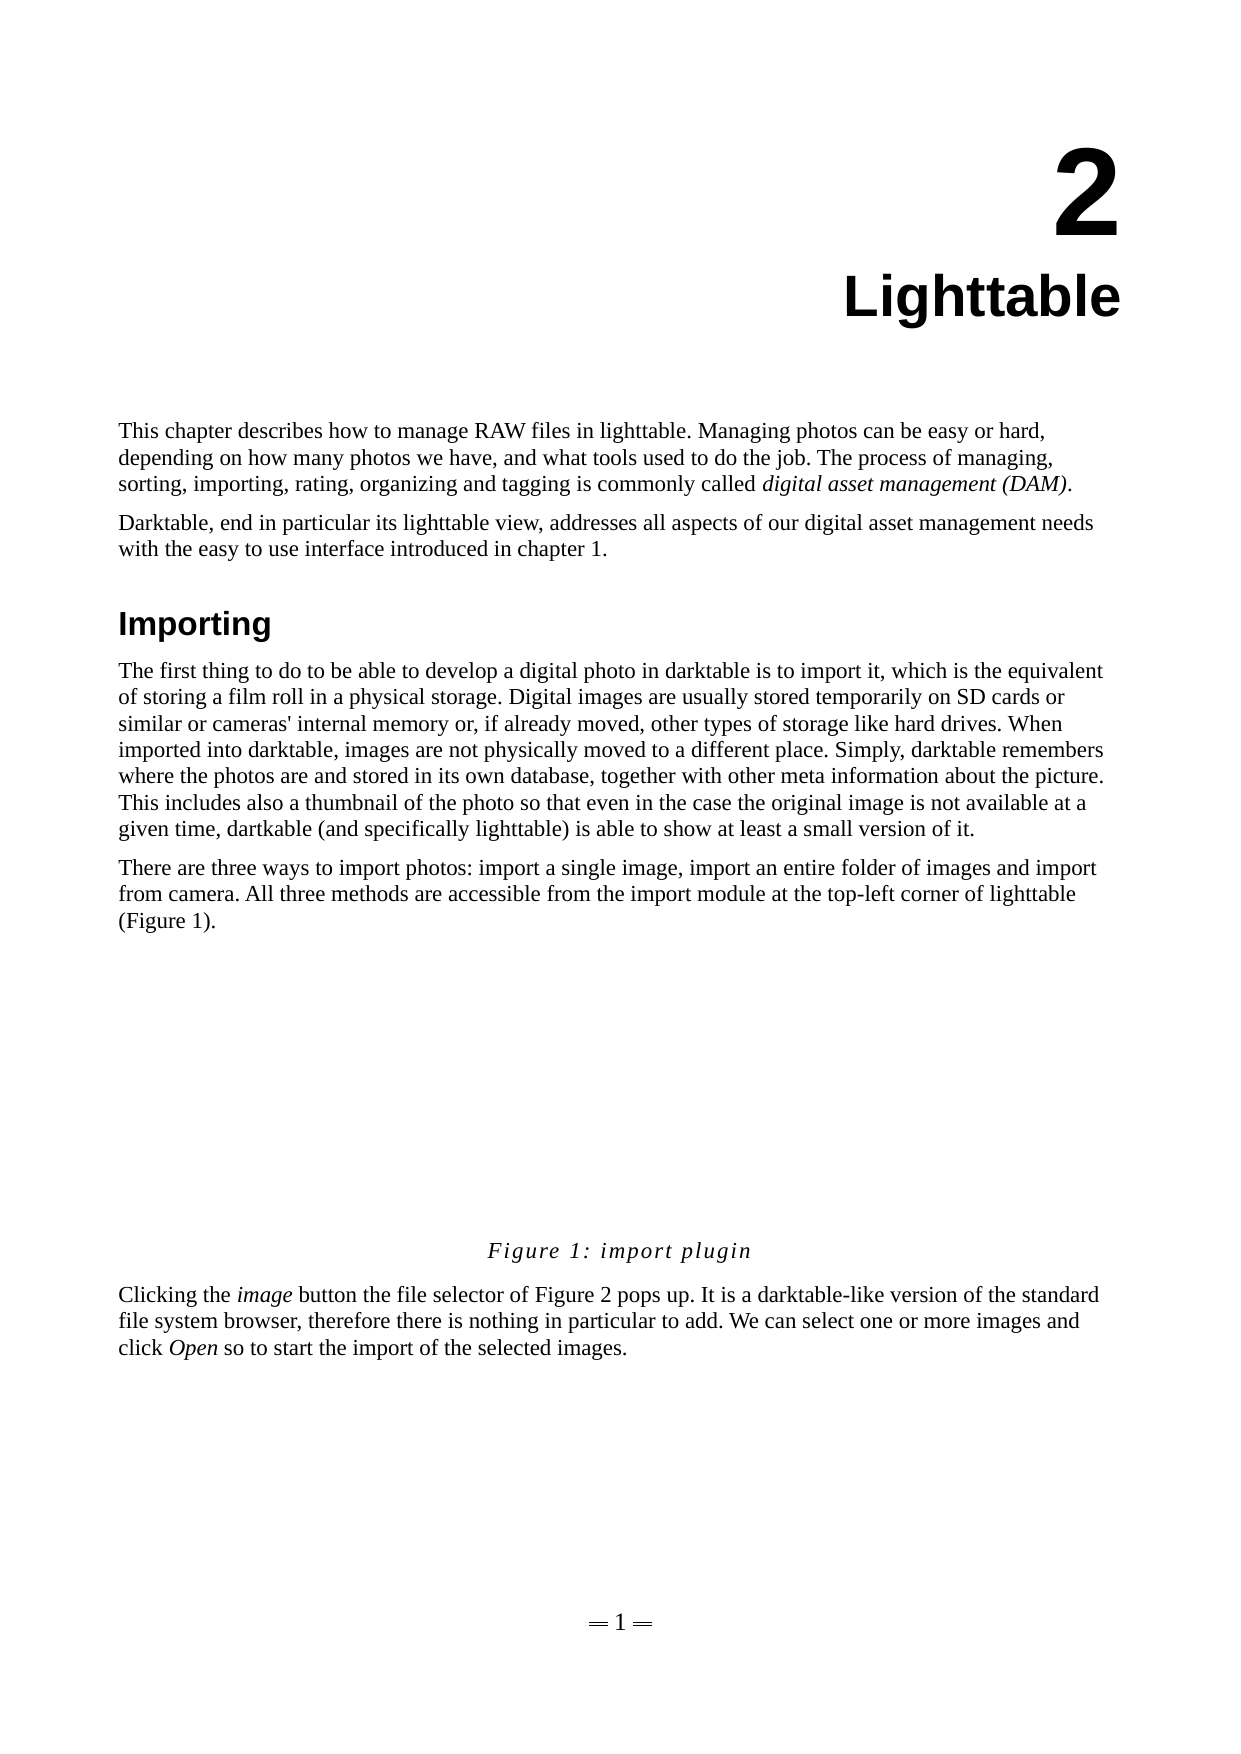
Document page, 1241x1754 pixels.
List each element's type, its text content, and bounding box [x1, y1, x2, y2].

text The first thing to do to be able to develop a digital photo in darktable is to import it, which is the equivalent of storing a film roll in a physical storage. Digital images are usually stored temporarily on SD cards or similar or cameras' internal memory or, if already moved, other types of storage like hard drives. When imported into darktable, images are not physically moved to a different place. Simply, darktable remembers where the photos are and stored in its own database, together with other meta information about the picture. This includes also a thumbnail of the photo so that even in the case the original image is not available at a given time, dartkable (and specifically lighttable) is able to show at least a small version of it. [118, 657, 1122, 841]
subtitle Importing [118, 604, 1122, 642]
text There are three ways to import photos: import a single image, import an entire folder of images and import from camera. All three methods are accessible from the import module at the top-left corner of lighttable (Figure 1). [118, 854, 1122, 933]
text Darktable, end in particular its lighttable view, addresses all aspects of our digital asset management needs with the easy to use interface introduced in chapter 1. [118, 509, 1122, 562]
text This chapter describes how to manage RAW files in lighttable. Managing photos can be easy or hard, depending on how many photos we have, and what tools used to do the job. The process of managing, sorting, importing, rating, organizing and tagging is commonly called digital asset management (DAM). [118, 417, 1122, 497]
text 2 [118, 118, 1122, 262]
text Figure 1: import plugin [349, 957, 891, 1263]
text Clicking the image button the file selector of Figure 2 pops up. It is a darktable-like version of the standard file system browser, therefore there is nothing in particular to add. We can select one or more images and click Open so to start the import of the selected images. [118, 946, 1122, 1360]
title Lighttable [118, 262, 1122, 329]
